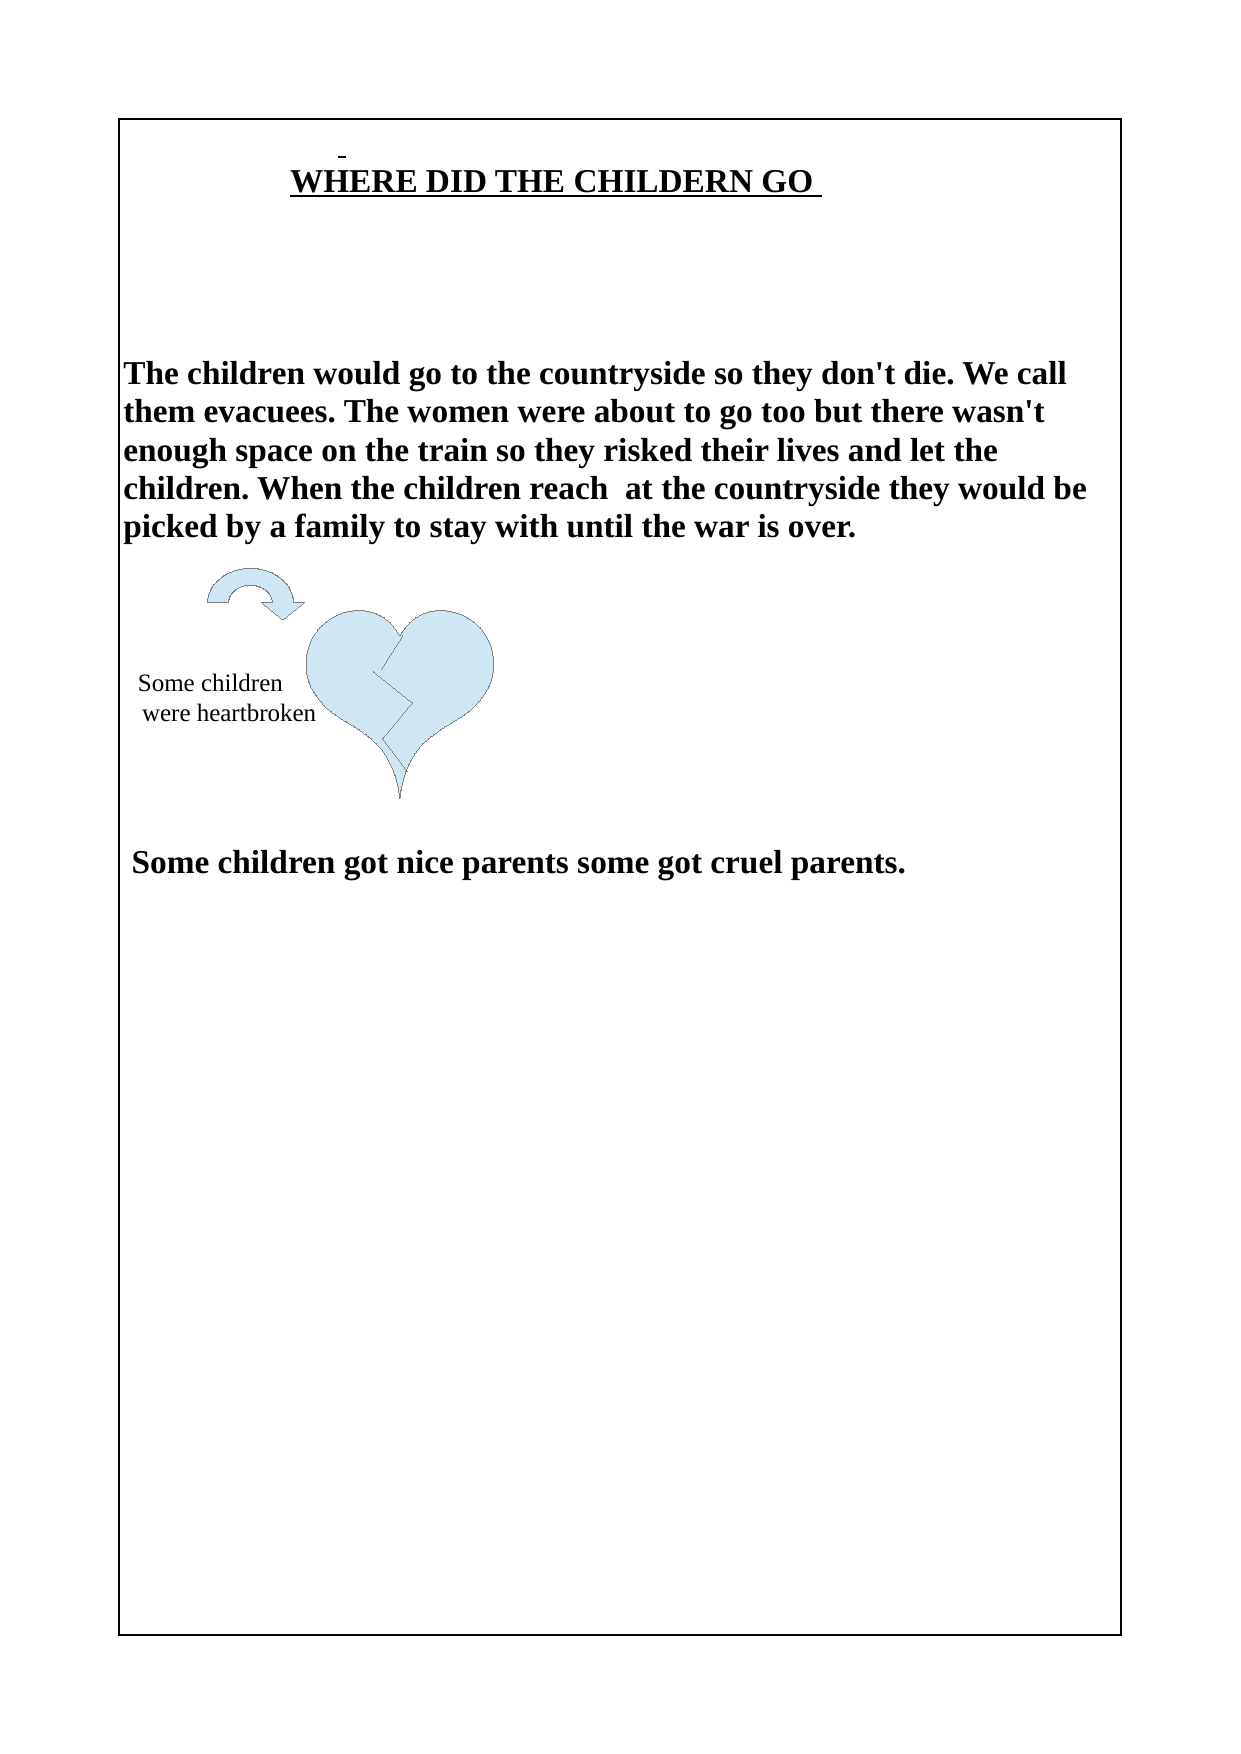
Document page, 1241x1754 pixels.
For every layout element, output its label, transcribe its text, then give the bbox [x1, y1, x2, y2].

text Some children [123, 660, 317, 698]
text WHERE DID THE CHILDERN GO [123, 161, 1117, 200]
text [483, 660, 1117, 698]
text Some children got nice parents some got cruel parents. [123, 842, 1117, 880]
text were heartbroken [123, 698, 353, 727]
text [447, 698, 1117, 727]
text The children would go to the countryside so they don't die. We call them evacuees. The women were about to go too but there wasn't enough space on the train so they risked their lives and let the children. When the children reach at the countryside they would be picked by a family to stay with until the war is over. [123, 353, 1117, 545]
